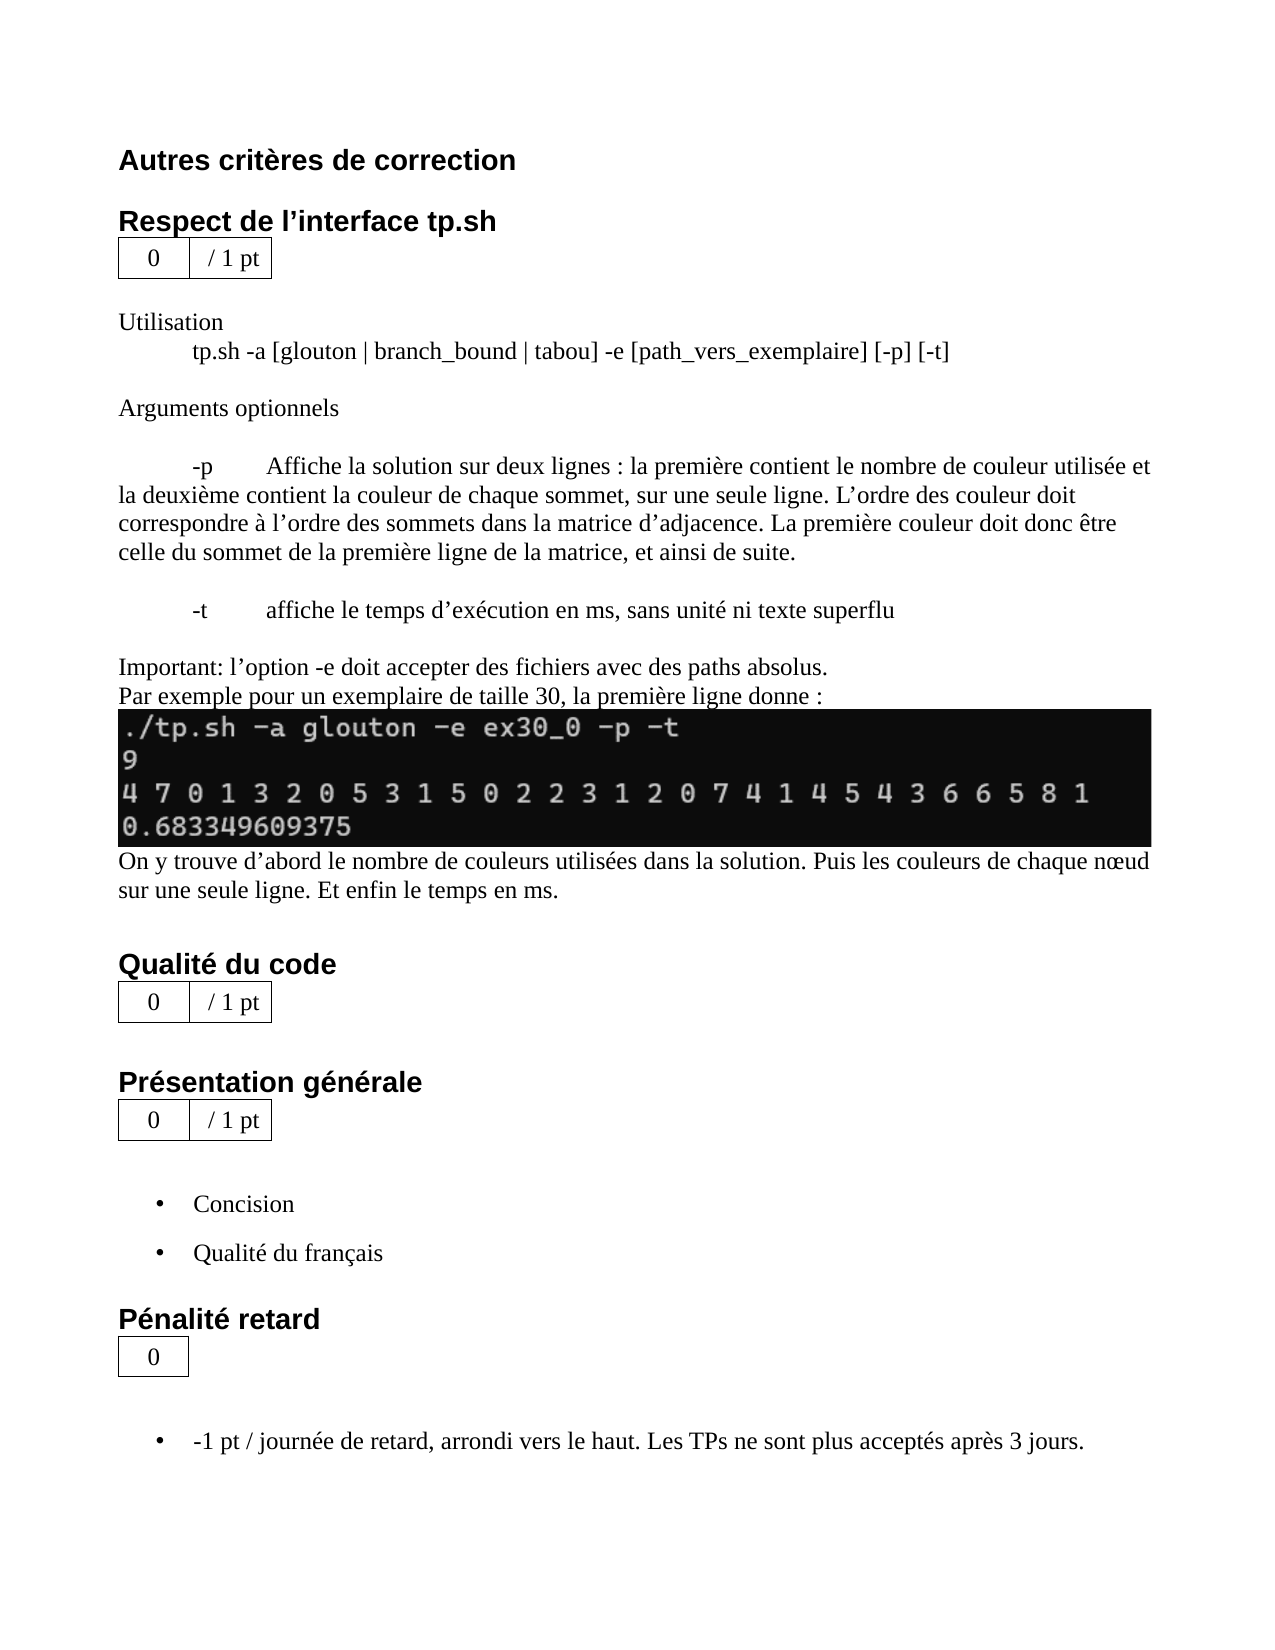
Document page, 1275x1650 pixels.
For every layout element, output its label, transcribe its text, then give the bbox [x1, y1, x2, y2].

subtitle Pénalité retard [118, 1302, 1157, 1336]
table_header / 1 pt [190, 1100, 271, 1140]
table_header / 1 pt [190, 982, 271, 1022]
text On y trouve d’abord le nombre de couleurs utilisées dans la solution. Puis les couleurs de chaque nœud sur une seule ligne. Et enfin le temps en ms. [118, 846, 1157, 904]
text Utilisation [118, 307, 1157, 336]
table_header 0 [119, 1337, 188, 1376]
table_header 0 [119, 982, 189, 1022]
text Important: l’option -e doit accepter des fichiers avec des paths absolus. [118, 652, 1157, 681]
list Concision [156, 1189, 1157, 1218]
text Par exemple pour un exemplaire de taille 30, la première ligne donne : [118, 681, 1157, 710]
list -1 pt / journée de retard, arrondi vers le haut. Les TPs ne sont plus acceptés après 3 jours. [156, 1426, 1157, 1454]
subtitle Présentation générale [118, 1065, 1157, 1099]
text -p Affiche la solution sur deux lignes : la première contient le nombre de couleur utilisée et la deuxième contient la couleur de chaque sommet, sur une seule ligne. L’ordre des couleur doit correspondre à l’ordre des sommets dans la matrice d’adjacence. La première couleur doit donc être celle du sommet de la première ligne de la matrice, et ainsi de suite. [118, 451, 1157, 566]
text -t affiche le temps d’exécution en ms, sans unité ni texte superflu [118, 595, 1157, 623]
table_header 0 [119, 238, 189, 278]
subtitle Autres critères de correction [118, 143, 1157, 177]
subtitle Respect de l’interface tp.sh [118, 204, 1157, 237]
text Arguments optionnels [118, 393, 1157, 422]
text tp.sh -a [glouton | branch_bound | tabou] -e [path_vers_exemplaire] [-p] [-t] [118, 336, 1157, 365]
table_header / 1 pt [190, 238, 271, 278]
subtitle Qualité du code [118, 947, 1157, 981]
table_header 0 [119, 1100, 189, 1140]
picture [118, 709, 1152, 847]
list Qualité du français [156, 1238, 1157, 1267]
